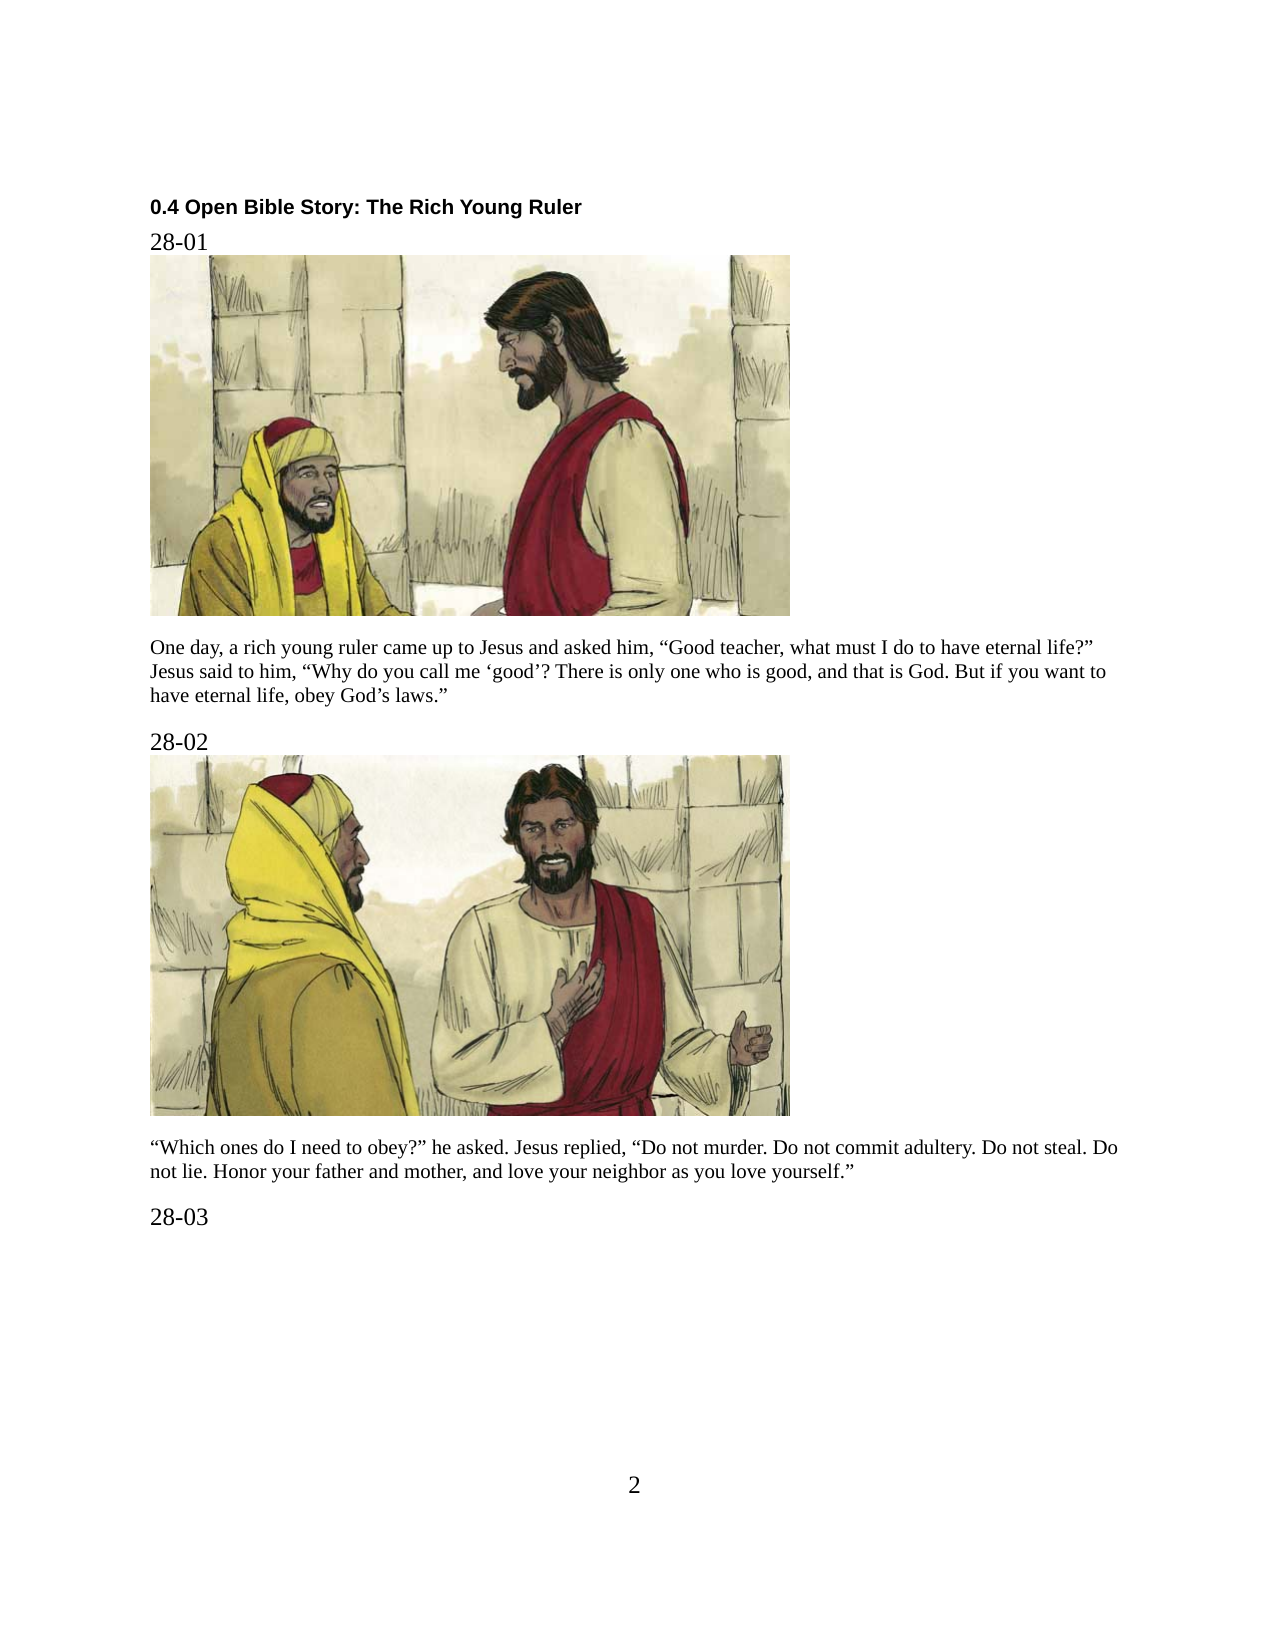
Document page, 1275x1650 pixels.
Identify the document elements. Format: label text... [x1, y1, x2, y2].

subtitle 28-02 [150, 727, 1125, 755]
text “Which ones do I need to obey?” he asked. Jesus replied, “Do not murder. Do not commit adultery. Do not steal. Do not lie. Honor your father and mother, and love your neighbor as you love yourself.” [150, 1135, 1125, 1183]
subtitle 0.4 Open Bible Story: The Rich Young Ruler [150, 195, 1125, 219]
subtitle 28-03 [150, 1202, 1125, 1231]
subtitle 28-01 [150, 227, 1125, 255]
picture [150, 755, 790, 1116]
text One day, a rich young ruler came up to Jesus and asked him, “Good teacher, what must I do to have eternal life?” Jesus said to him, “Why do you call me ‘good’? There is only one who is good, and that is God. But if you want to have eternal life, obey God’s laws.” [150, 635, 1125, 707]
picture [150, 255, 790, 616]
